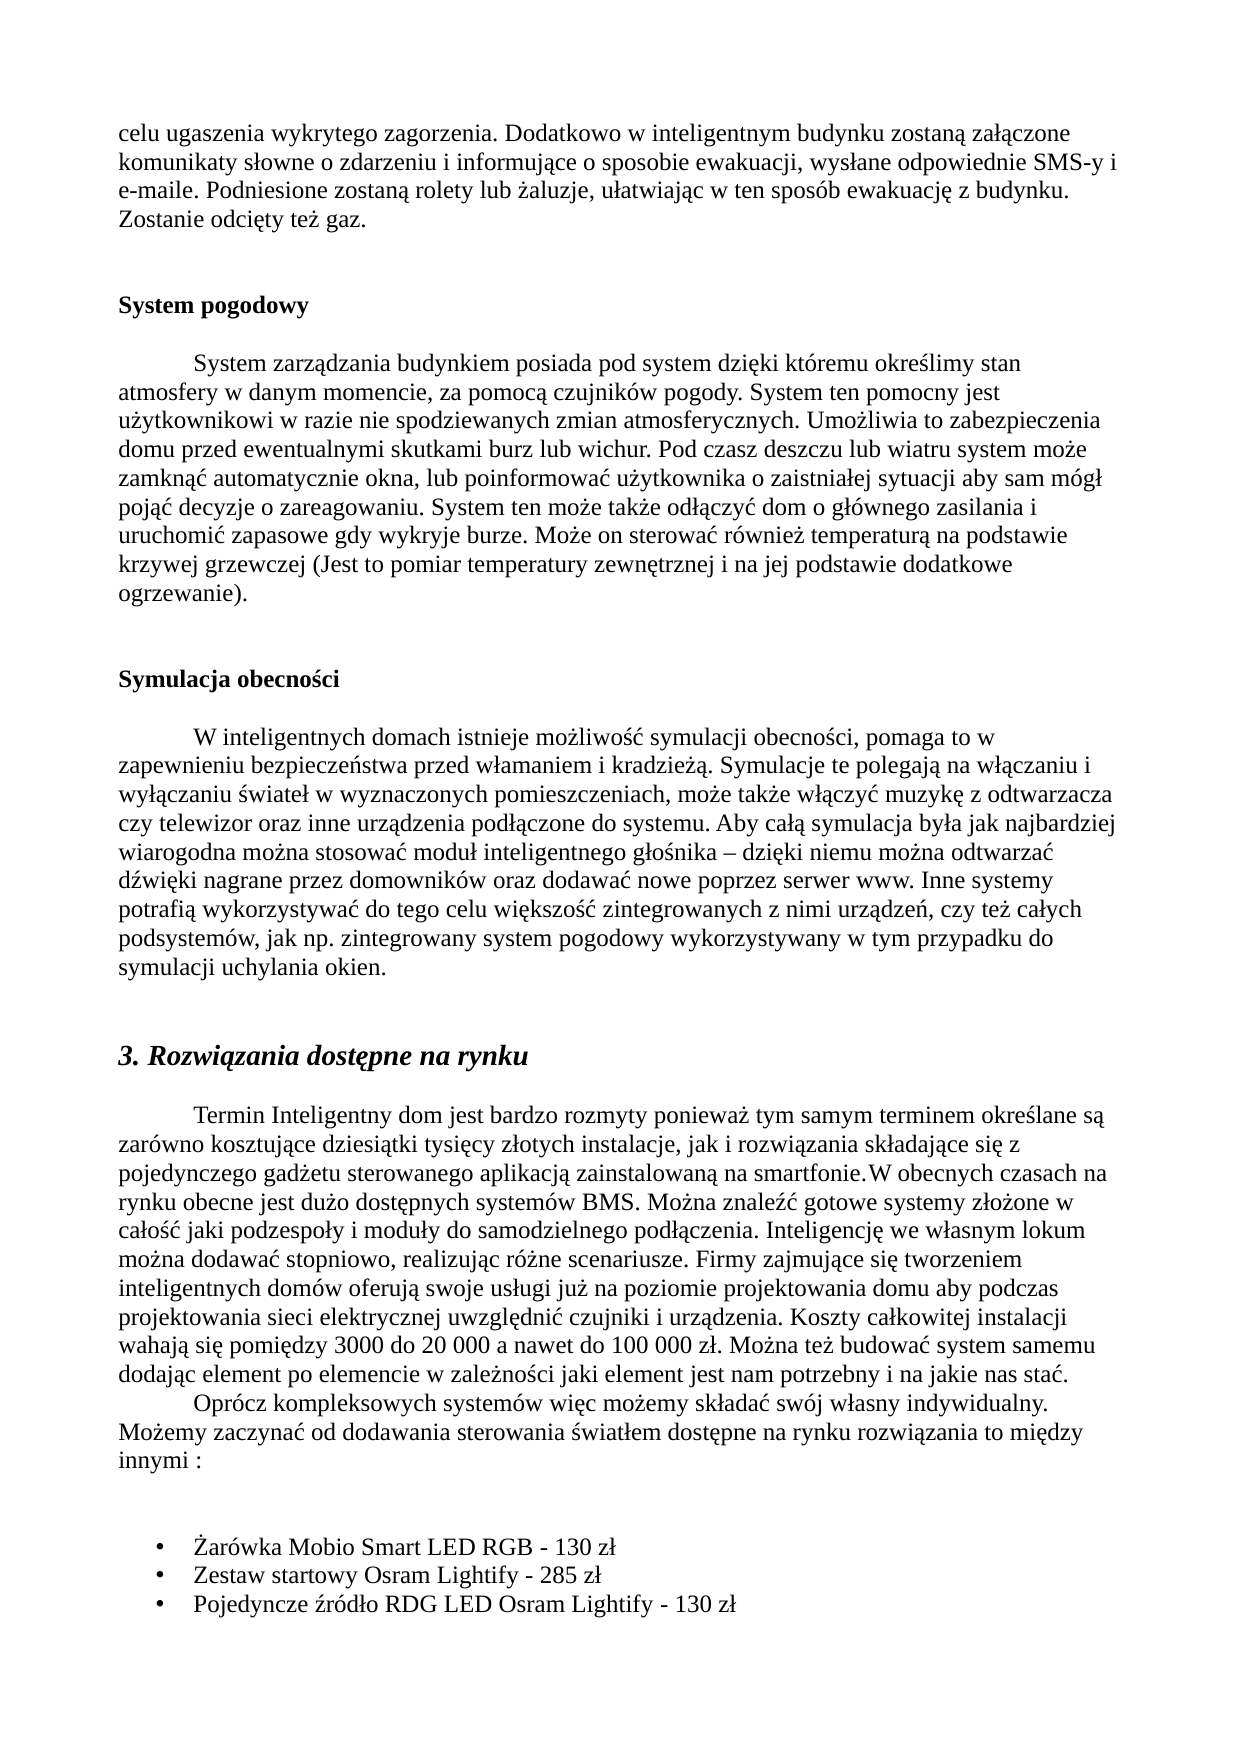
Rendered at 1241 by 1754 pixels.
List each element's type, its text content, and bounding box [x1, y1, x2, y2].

list Pojedyncze źródło RDG LED Osram Lightify - 130 zł [156, 1589, 1122, 1618]
text 3. Rozwiązania dostępne na rynku [118, 1038, 1122, 1072]
text System pogodowy [118, 291, 1122, 319]
list Zestaw startowy Osram Lightify - 285 zł [156, 1560, 1122, 1589]
text Oprócz kompleksowych systemów więc możemy składać swój własny indywidualny. Możemy zaczynać od dodawania sterowania światłem dostępne na rynku rozwiązania to między innymi : [118, 1388, 1122, 1474]
text Symulacja obecności [118, 664, 1122, 693]
text Termin Inteligentny dom jest bardzo rozmyty ponieważ tym samym terminem określane są zarówno kosztujące dziesiątki tysięcy złotych instalacje, jak i rozwiązania składające się z pojedynczego gadżetu sterowanego aplikacją zainstalowaną na smartfonie. W obecnych czasach na rynku obecne jest dużo dostępnych systemów BMS. Można znaleźć gotowe systemy złożone w całość jaki podzespoły i moduły do samodzielnego podłączenia. Inteligencję we własnym lokum można dodawać stopniowo, realizując różne scenariusze. Firmy zajmujące się tworzeniem inteligentnych domów oferują swoje usługi już na poziomie projektowania domu aby podczas projektowania sieci elektrycznej uwzględnić czujniki i urządzenia. Koszty całkowitej instalacji wahają się pomiędzy 3000 do 20 000 a nawet do 100 000 zł. Można też budować system samemu dodając element po elemencie w zależności jaki element jest nam potrzebny i na jakie nas stać. [118, 1100, 1122, 1388]
text System zarządzania budynkiem posiada pod system dzięki któremu określimy stan atmosfery w danym momencie, za pomocą czujników pogody. System ten pomocny jest użytkownikowi w razie nie spodziewanych zmian atmosferycznych. Umożliwia to zabezpieczenia domu przed ewentualnymi skutkami burz lub wichur. Pod czasz deszczu lub wiatru system może zamknąć automatycznie okna, lub poinformować użytkownika o zaistniałej sytuacji aby sam mógł pojąć decyzje o zareagowaniu. System ten może także odłączyć dom o głównego zasilania i uruchomić zapasowe gdy wykryje burze. Może on sterować również temperaturą na podstawie krzywej grzewczej (Jest to pomiar temperatury zewnętrznej i na jej podstawie dodatkowe ogrzewanie). [118, 348, 1122, 607]
text W inteligentnych domach istnieje możliwość symulacji obecności, pomaga to w zapewnieniu bezpieczeństwa przed włamaniem i kradzieżą. Symulacje te polegają na włączaniu i wyłączaniu świateł w wyznaczonych pomieszczeniach, może także włączyć muzykę z odtwarzacza czy telewizor oraz inne urządzenia podłączone do systemu. Aby całą symulacja była jak najbardziej wiarogodna można stosować moduł inteligentnego głośnika – dzięki niemu można odtwarzać dźwięki nagrane przez domowników oraz dodawać nowe poprzez serwer www. Inne systemy potrafią wykorzystywać do tego celu większość zintegrowanych z nimi urządzeń, czy też całych podsystemów, jak np. zintegrowany system pogodowy wykorzystywany w tym przypadku do symulacji uchylania okien. [118, 722, 1122, 981]
list Żarówka Mobio Smart LED RGB - 130 zł [156, 1532, 1122, 1560]
text celu ugaszenia wykrytego zagorzenia. Dodatkowo w inteligentnym budynku zostaną załączone komunikaty słowne o zdarzeniu i informujące o sposobie ewakuacji, wysłane odpowiednie SMS-y i e-maile. Podniesione zostaną rolety lub żaluzje, ułatwiając w ten sposób ewakuację z budynku. Zostanie odcięty też gaz. [118, 118, 1122, 233]
